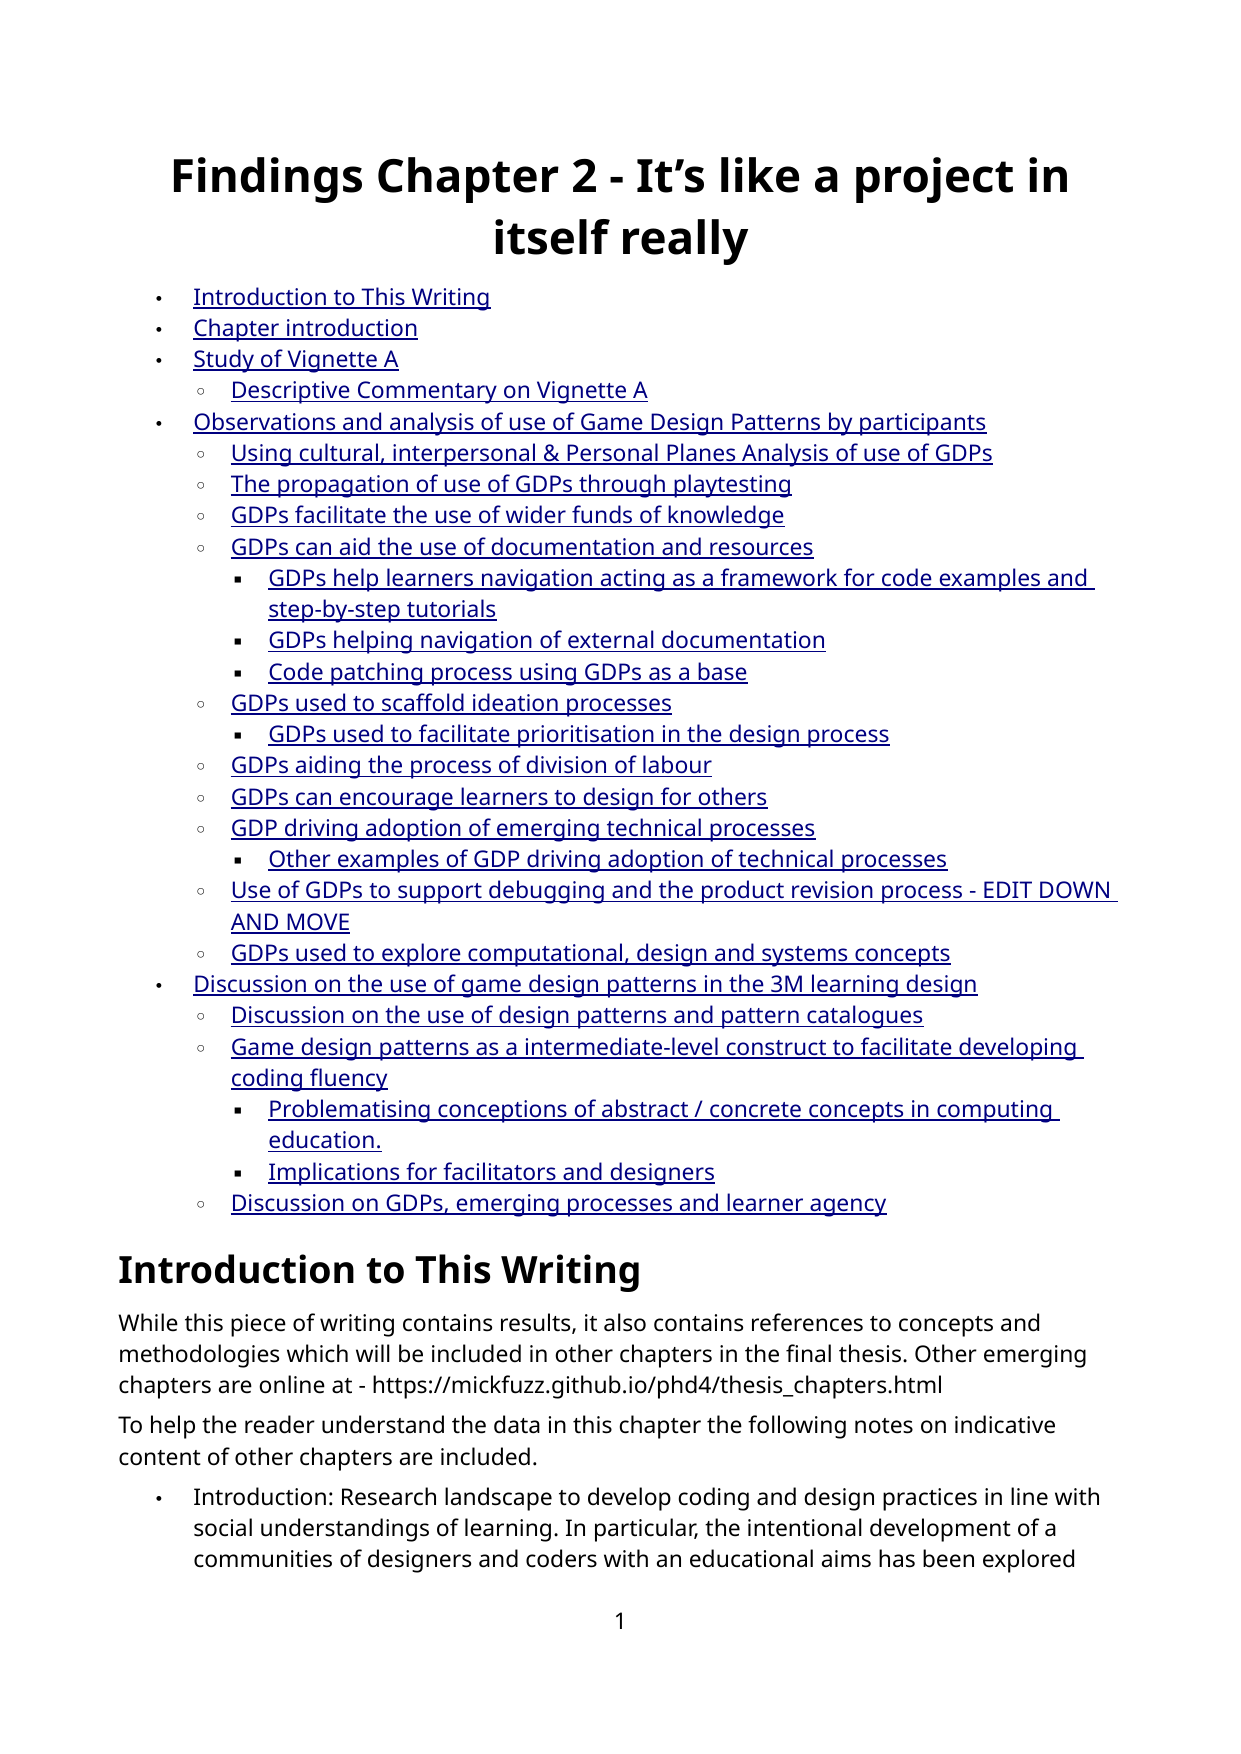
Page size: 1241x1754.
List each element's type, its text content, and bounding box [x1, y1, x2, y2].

list The propagation of use of GDPs through playtesting [193, 468, 1122, 499]
title Findings Chapter 2 - It’s like a project in itself really [118, 143, 1122, 268]
list GDP driving adoption of emerging technical processes [193, 812, 1122, 843]
list GDPs can encourage learners to design for others [193, 780, 1122, 812]
list Implications for facilitators and designers [231, 1155, 1122, 1187]
list Problematising conceptions of abstract / concrete concepts in computing education. [231, 1093, 1122, 1155]
list Introduction: Research landscape to develop coding and design practices in line with social understandings of learning. In particular, the intentional development of a communities of designers and coders with an educational aims has been explored [156, 1481, 1122, 1574]
list Observations and analysis of use of Game Design Patterns by participants [156, 405, 1122, 437]
list Use of GDPs to support debugging and the product revision process - EDIT DOWN AND MOVE [193, 874, 1122, 937]
list Other examples of GDP driving adoption of technical processes [231, 843, 1122, 874]
list GDPs help learners navigation acting as a framework for code examples and step-by-step tutorials [231, 562, 1122, 624]
list Descriptive Commentary on Vignette A [193, 374, 1122, 405]
list Using cultural, interpersonal & Personal Planes Analysis of use of GDPs [193, 437, 1122, 468]
list GDPs can aid the use of documentation and resources [193, 530, 1122, 562]
list Code patching process using GDPs as a base [231, 655, 1122, 687]
text To help the reader understand the data in this chapter the following notes on indicative content of other chapters are included. [118, 1409, 1122, 1472]
text While this piece of writing contains results, it also contains references to concepts and methodologies which will be included in other chapters in the final thesis. Other emerging chapters are online at - https://mickfuzz.github.io/phd4/thesis_chapters.html [118, 1306, 1122, 1400]
list GDPs aiding the process of division of labour [193, 749, 1122, 780]
list Discussion on the use of game design patterns in the 3M learning design [156, 968, 1122, 999]
list Discussion on GDPs, emerging processes and learner agency [193, 1187, 1122, 1218]
list GDPs helping navigation of external documentation [231, 624, 1122, 655]
list GDPs used to scaffold ideation processes [193, 687, 1122, 718]
list Chapter introduction [156, 312, 1122, 343]
list Game design patterns as a intermediate-level construct to facilitate developing coding fluency [193, 1030, 1122, 1093]
list Discussion on the use of design patterns and pattern catalogues [193, 999, 1122, 1030]
list GDPs used to facilitate prioritisation in the design process [231, 718, 1122, 749]
subtitle Introduction to This Writing [118, 1243, 1122, 1294]
list GDPs facilitate the use of wider funds of knowledge [193, 499, 1122, 530]
list Study of Vignette A [156, 343, 1122, 374]
list GDPs used to explore computational, design and systems concepts [193, 937, 1122, 968]
list Introduction to This Writing [156, 280, 1122, 312]
